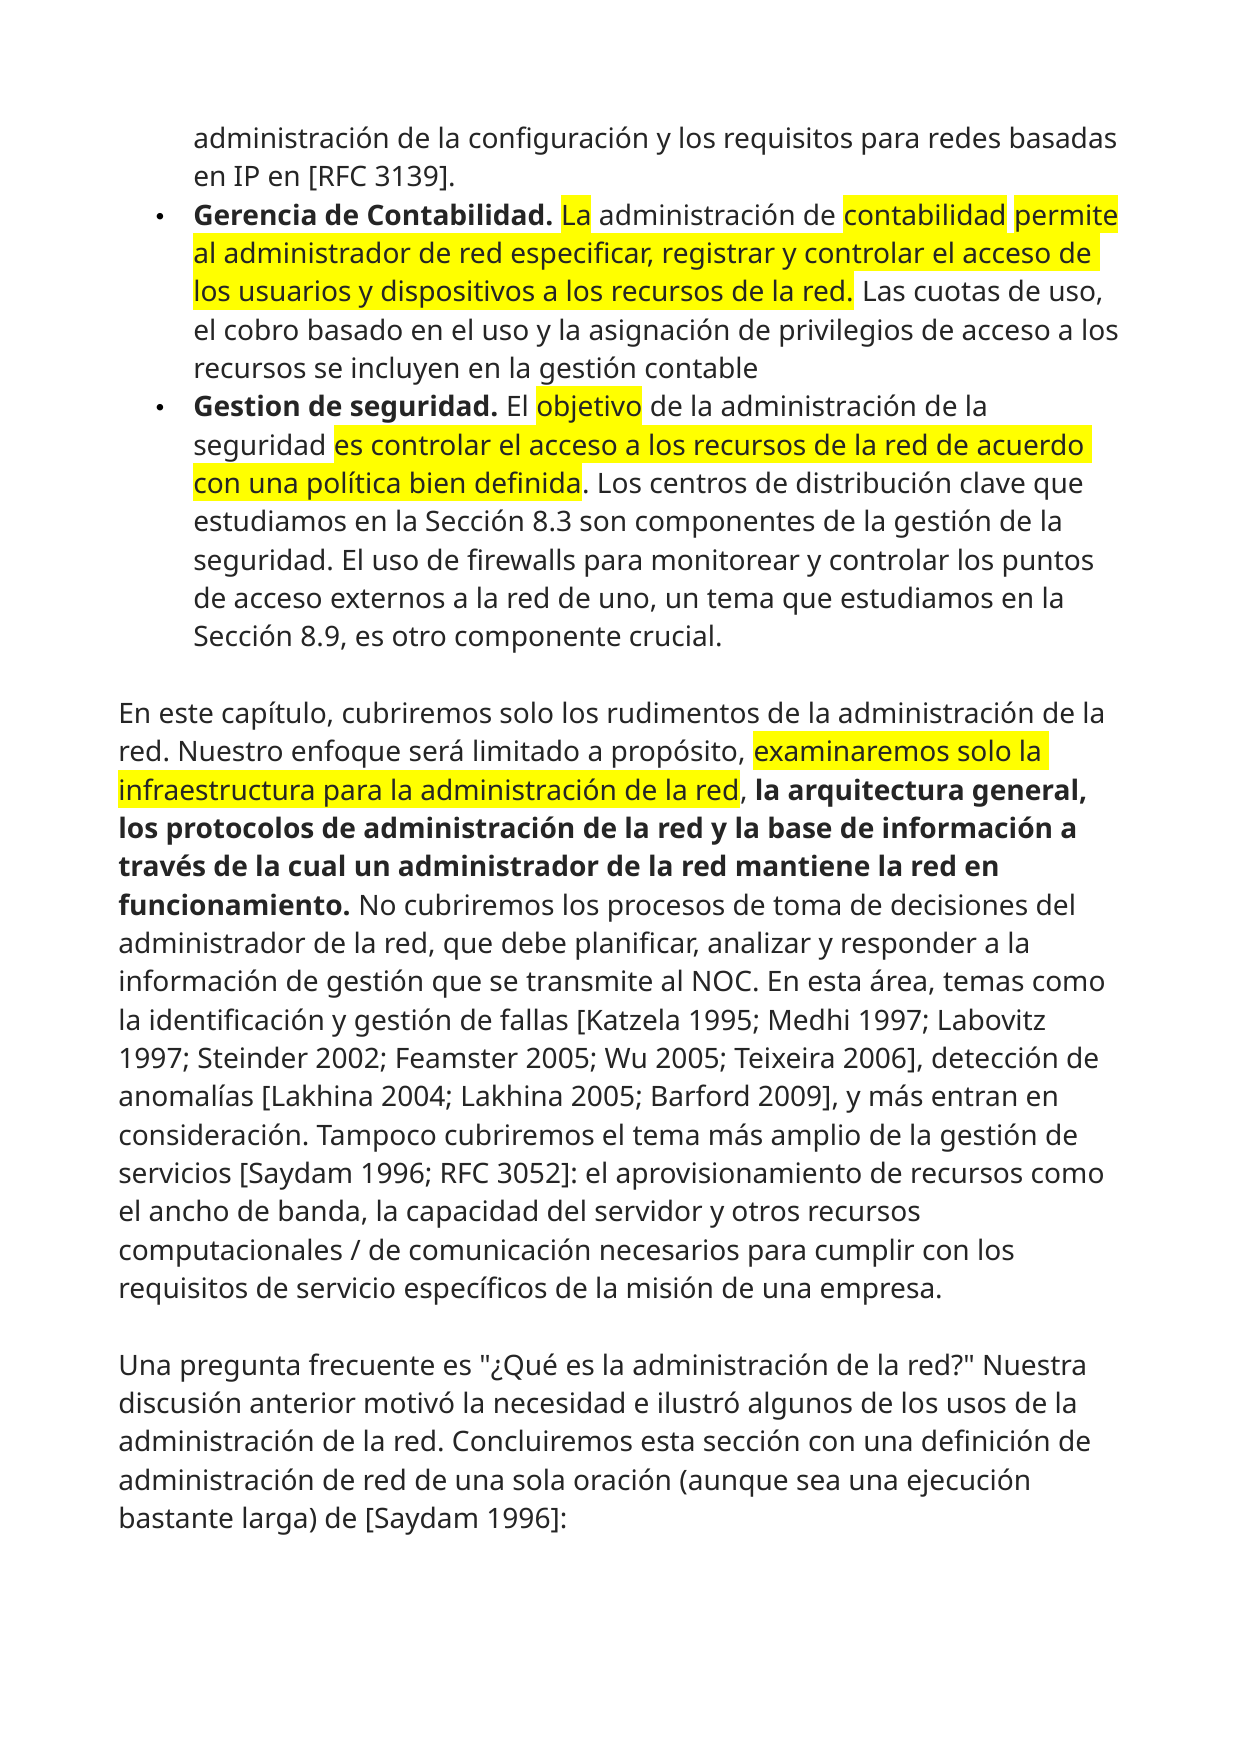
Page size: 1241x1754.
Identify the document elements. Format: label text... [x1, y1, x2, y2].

text Una pregunta frecuente es "¿Qué es la administración de la red?" Nuestra discusión anterior motivó la necesidad e ilustró algunos de los usos de la administración de la red. Concluiremos esta sección con una definición de administración de red de una sola oración (aunque sea una ejecución bastante larga) de [Saydam 1996]: [118, 1345, 1122, 1575]
list Gerencia de Contabilidad. La administración de contabilidad permite al administrador de red especificar, registrar y controlar el acceso de los usuarios y dispositivos a los recursos de la red. Las cuotas de uso, el cobro basado en el uso y la asignación de privilegios de acceso a los recursos se incluyen en la gestión contable [156, 195, 1122, 386]
list Gestion de seguridad. El objetivo de la administración de la seguridad es controlar el acceso a los recursos de la red de acuerdo con una política bien definida. Los centros de distribución clave que estudiamos en la Sección 8.3 son componentes de la gestión de la seguridad. El uso de firewalls para monitorear y controlar los puntos de acceso externos a la red de uno, un tema que estudiamos en la Sección 8.9, es otro componente crucial. [156, 386, 1122, 655]
list administración de la configuración y los requisitos para redes basadas en IP en [RFC 3139]. [156, 118, 1122, 195]
text En este capítulo, cubriremos solo los rudimentos de la administración de la red. Nuestro enfoque será limitado a propósito, examinaremos solo la infraestructura para la administración de la red, la arquitectura general, los protocolos de administración de la red y la base de información a través de la cual un administrador de la red mantiene la red en funcionamiento. No cubriremos los procesos de toma de decisiones del administrador de la red, que debe planificar, analizar y responder a la información de gestión que se transmite al NOC. En esta área, temas como la identificación y gestión de fallas [Katzela 1995; Medhi 1997; Labovitz 1997; Steinder 2002; Feamster 2005; Wu 2005; Teixeira 2006], detección de anomalías [Lakhina 2004; Lakhina 2005; Barford 2009], y más entran en consideración. Tampoco cubriremos el tema más amplio de la gestión de servicios [Saydam 1996; RFC 3052]: el aprovisionamiento de recursos como el ancho de banda, la capacidad del servidor y otros recursos computacionales / de comunicación necesarios para cumplir con los requisitos de servicio específicos de la misión de una empresa. [118, 693, 1122, 1306]
